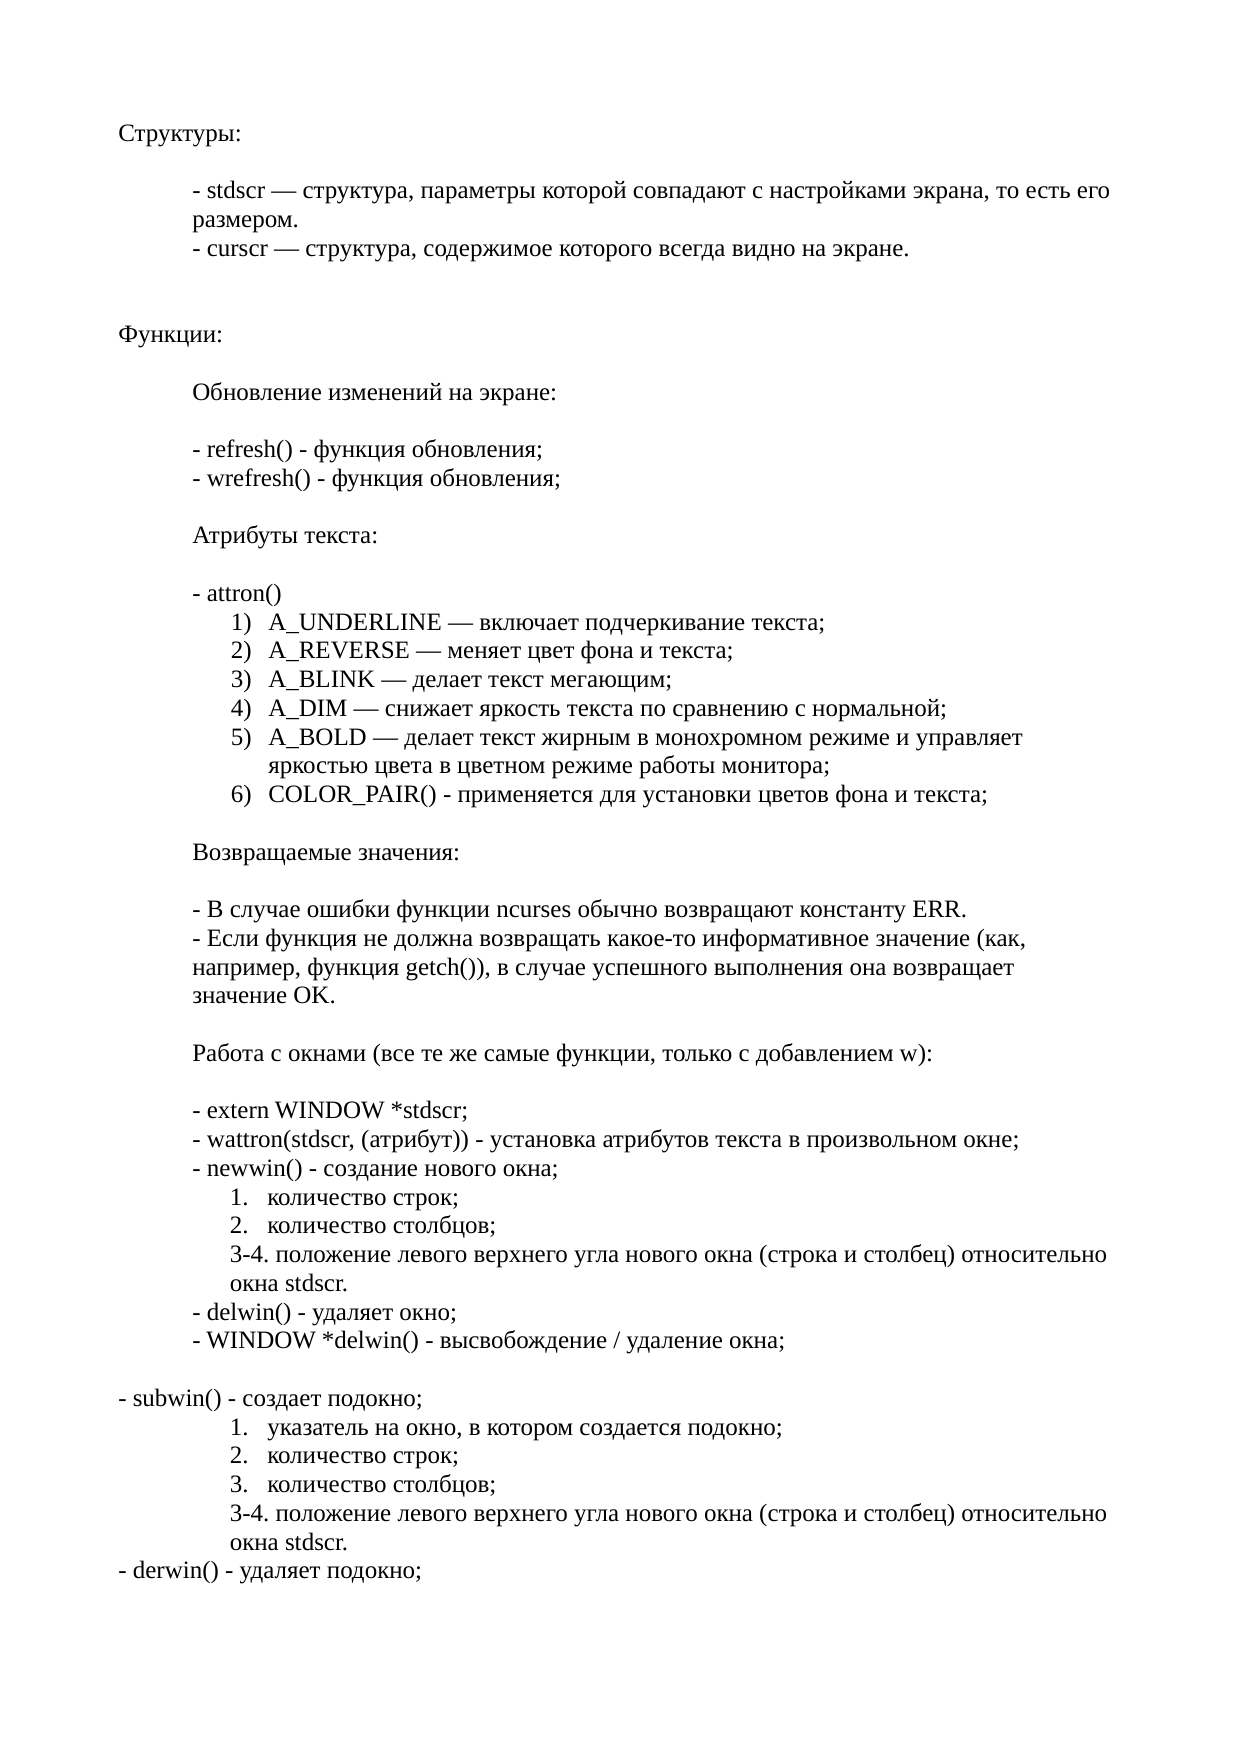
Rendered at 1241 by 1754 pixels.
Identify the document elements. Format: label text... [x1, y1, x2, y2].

list A_REVERSE — меняет цвет фона и текста; [231, 636, 1122, 664]
text - В случае ошибки функции ncurses обычно возвращают константу ERR. [118, 894, 1122, 923]
text - WINDOW *delwin() - высвобождение / удаление окна; [118, 1326, 1122, 1354]
list A_DIM — снижает яркость текста по сравнению с нормальной; [231, 693, 1122, 722]
text - refresh() - функция обновления; [118, 434, 1122, 463]
list количество столбцов; [229, 1211, 1122, 1239]
text например, функция getch()), в случае успешного выполнения она возвращает [118, 952, 1122, 981]
list количество строк; [229, 1182, 1122, 1211]
text - subwin() - создает подокно; [118, 1383, 1122, 1412]
text - stdscr — структура, параметры которой совпадают с настройками экрана, то есть его размером. [118, 176, 1122, 233]
text - Если функция не должна возвращать какое-то информативное значение (как, [118, 923, 1122, 952]
text 3-4. положение левого верхнего угла нового окна (строка и столбец) относительно [118, 1239, 1122, 1268]
text Функции: [118, 319, 1122, 348]
text окна stdscr. [118, 1527, 1122, 1556]
text - wattron(stdscr, (атрибут)) - установка атрибутов текста в произвольном окне; [118, 1124, 1122, 1153]
text Атрибуты текста: [118, 521, 1122, 549]
text - wrefresh() - функция обновления; [118, 463, 1122, 492]
text Обновление изменений на экране: [118, 377, 1122, 406]
list A_BOLD — делает текст жирным в монохромном режиме и управляет яркостью цвета в цветном режиме работы монитора; [231, 722, 1122, 779]
text - attron() [118, 578, 1122, 607]
list количество строк; [229, 1441, 1122, 1469]
text - curscr — структура, содержимое которого всегда видно на экране. [118, 233, 1122, 262]
text Возвращаемые значения: [118, 837, 1122, 866]
list количество столбцов; [229, 1469, 1122, 1498]
text значение OK. [118, 981, 1122, 1009]
text - extern WINDOW *stdscr; [118, 1096, 1122, 1124]
text 3-4. положение левого верхнего угла нового окна (строка и столбец) относительно [118, 1498, 1122, 1527]
text - newwin() - создание нового окна; [118, 1153, 1122, 1182]
text - delwin() - удаляет окно; [118, 1297, 1122, 1326]
list A_UNDERLINE — включает подчеркивание текста; [231, 607, 1122, 636]
list указатель на окно, в котором создается подокно; [229, 1412, 1122, 1441]
list COLOR_PAIR() - применяется для установки цветов фона и текста; [231, 779, 1122, 808]
text окна stdscr. [118, 1268, 1122, 1297]
text Структуры: [118, 118, 1122, 147]
text - derwin() - удаляет подокно; [118, 1556, 1122, 1584]
list A_BLINK — делает текст мегающим; [231, 664, 1122, 693]
text Работа с окнами (все те же самые функции, только с добавлением w): [118, 1038, 1122, 1067]
